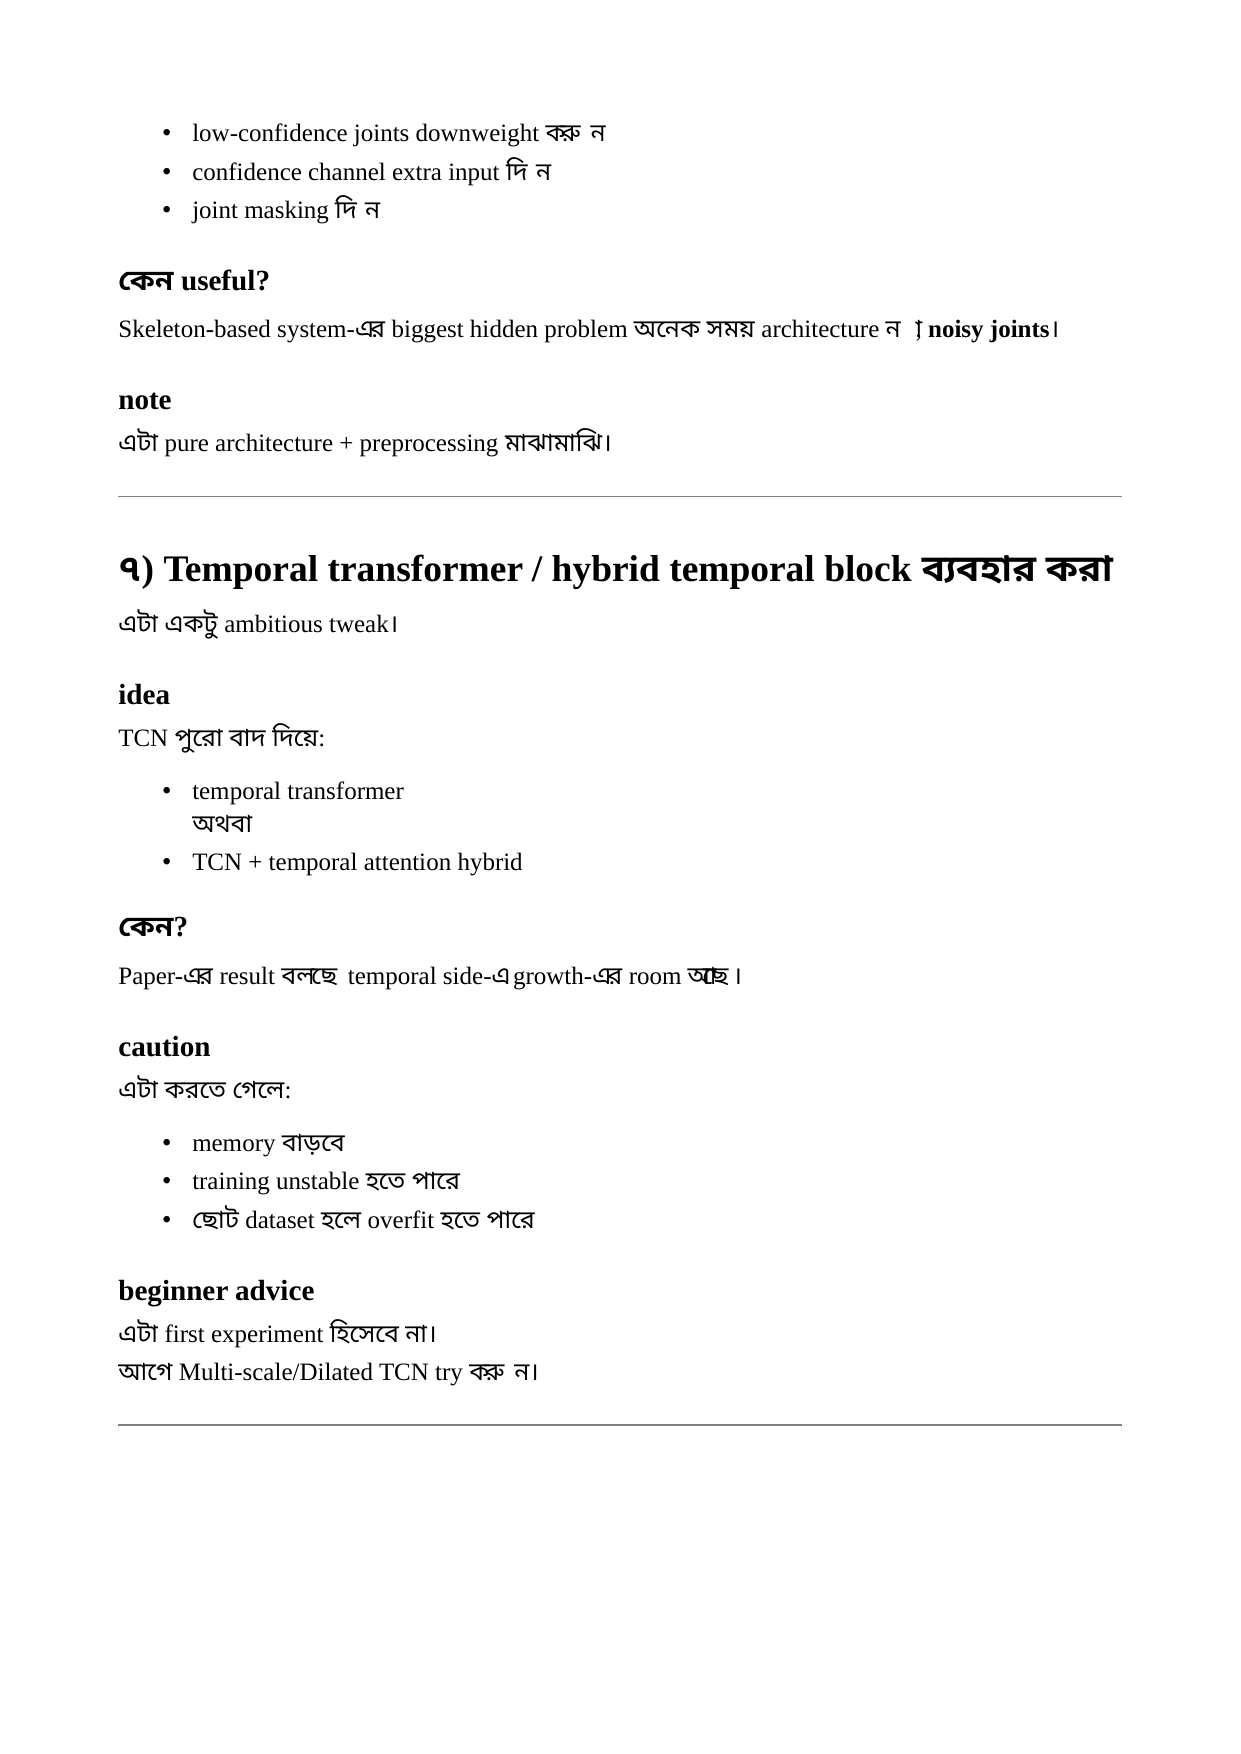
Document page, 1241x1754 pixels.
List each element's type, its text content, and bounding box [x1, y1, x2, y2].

text এটা first experiment হিসেবে না। আগে Multi-scale/Dilated TCN try করুন। [118, 1319, 1122, 1391]
list training unstable হতে পারে [162, 1166, 1122, 1200]
text Skeleton-based system-এর biggest hidden problem অনেক সময় architecture না, noisy joints। [118, 314, 1122, 348]
text Paper-এর result বলছে temporal side-এ growth-এর room আছে। [118, 961, 1122, 994]
subtitle কেন? [118, 909, 1122, 948]
subtitle কেন useful? [118, 263, 1122, 302]
list TCN + temporal attention hybrid [162, 847, 1122, 876]
subtitle note [118, 382, 1122, 416]
text TCN পুরো বাদ দিয়ে: [118, 723, 1122, 757]
text এটা করতে গেলে: [118, 1075, 1122, 1108]
list confidence channel extra input দিন [162, 157, 1122, 190]
subtitle idea [118, 677, 1122, 711]
text এটা pure architecture + preprocessing মাঝামাঝি। [118, 428, 1122, 462]
list joint masking দিন [162, 195, 1122, 229]
subtitle beginner advice [118, 1273, 1122, 1306]
subtitle caution [118, 1029, 1122, 1062]
text এটা একটু ambitious tweak। [118, 609, 1122, 643]
list memory বাড়বে [162, 1128, 1122, 1161]
list temporal transformer অথবা [162, 776, 1122, 842]
list low-confidence joints downweight করুন [162, 118, 1122, 152]
list ছোট dataset হলে overfit হতে পারে [162, 1205, 1122, 1238]
subtitle ৭) Temporal transformer / hybrid temporal block ব্যবহার করা [118, 547, 1122, 597]
